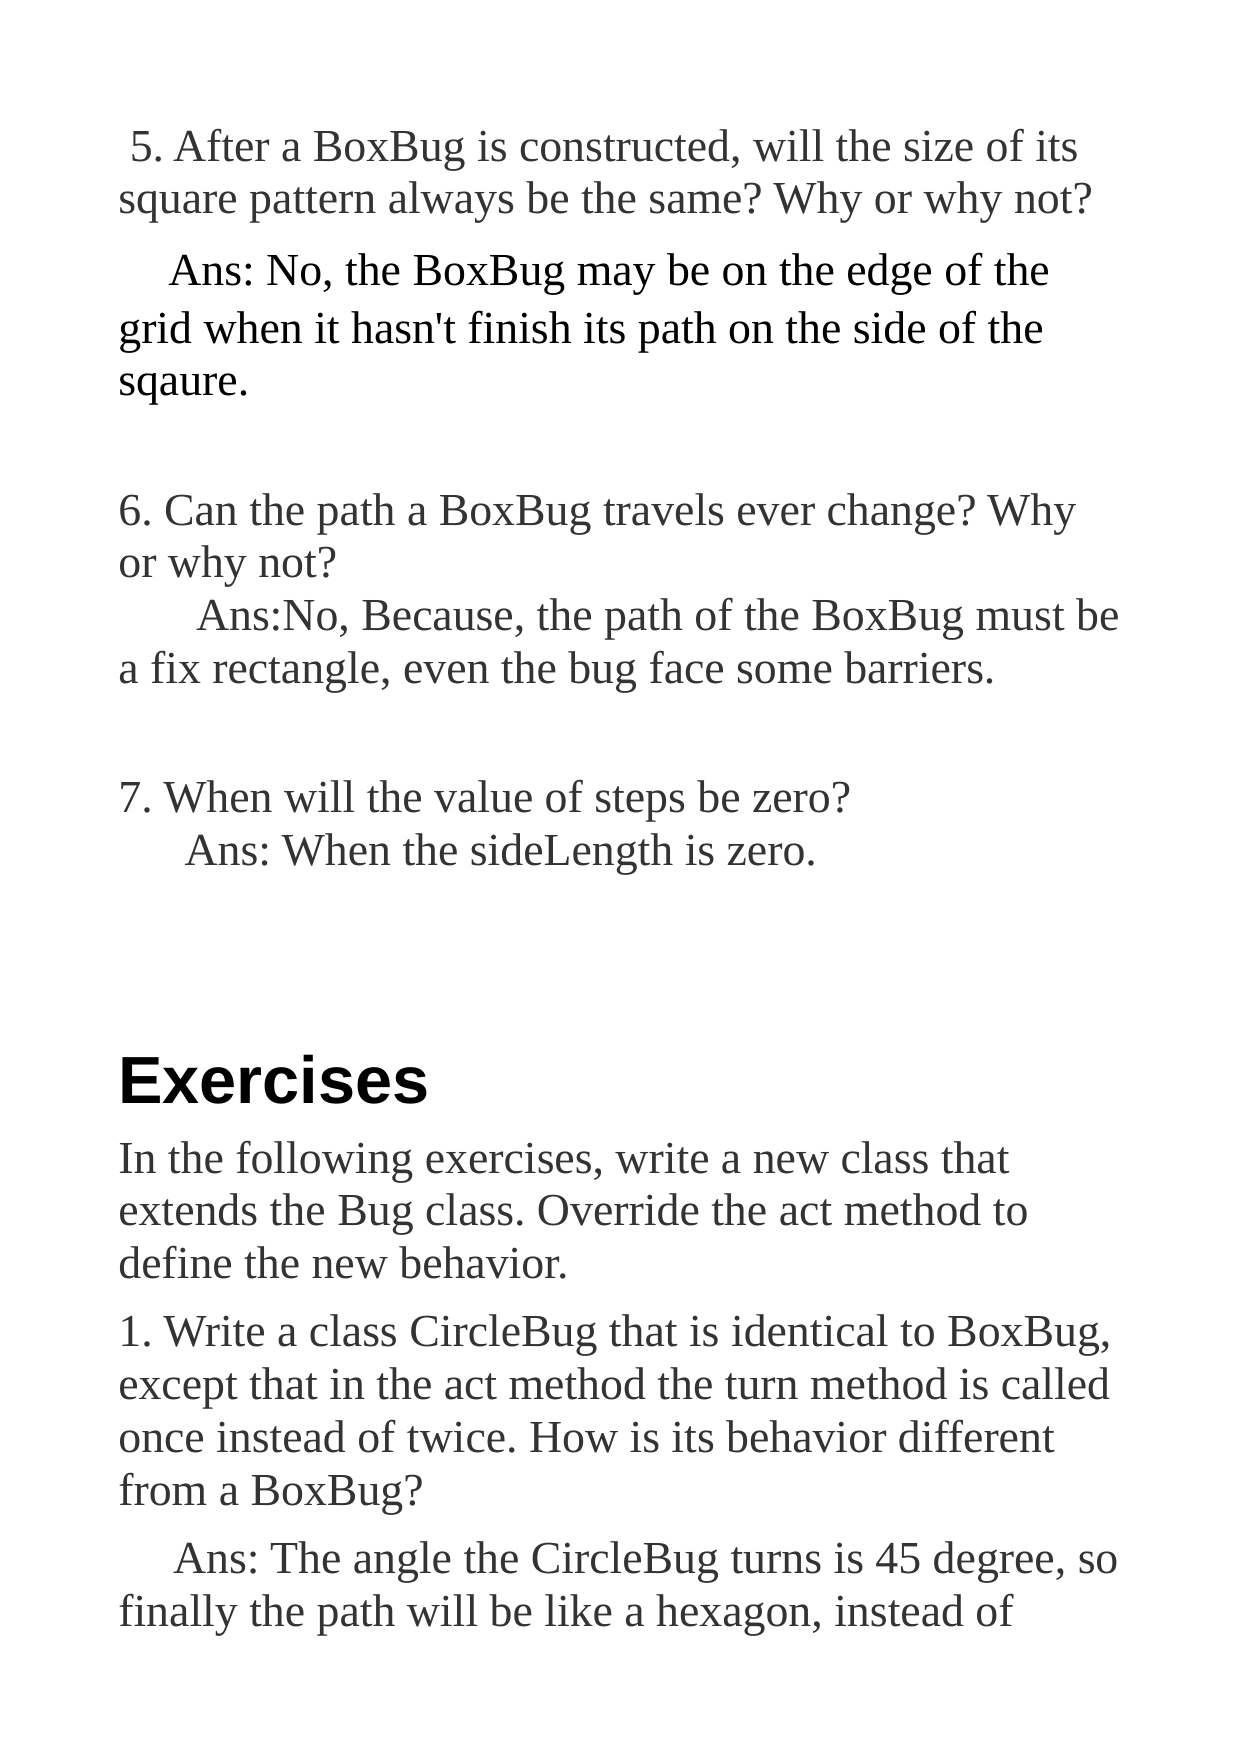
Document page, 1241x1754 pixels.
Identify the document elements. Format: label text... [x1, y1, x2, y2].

text Ans: When the sideLength is zero. [118, 822, 1122, 875]
text 6. Can the path a BoxBug travels ever change? Why or why not? [118, 482, 1122, 588]
text 7. When will the value of steps be zero? [118, 770, 1122, 822]
subtitle Exercises [118, 1041, 1122, 1118]
text Ans: No, the BoxBug may be on the edge of the grid when it hasn't finish its path on the side of the sqaure. [118, 223, 1122, 406]
text In the following exercises, write a new class that extends the Bug class. Override the act method to define the new behavior. [118, 1130, 1122, 1288]
text Ans: The angle the CircleBug turns is 45 degree, so finally the path will be like a hexagon, instead of [118, 1530, 1122, 1636]
text 5. After a BoxBug is constructed, will the size of its square pattern always be the same? Why or why not? [118, 118, 1122, 223]
text 1. Write a class CircleBug that is identical to BoxBug, except that in the act method the turn method is called once instead of twice. How is its behavior different from a BoxBug? [118, 1304, 1122, 1515]
text Ans:No, Because, the path of the BoxBug must be a fix rectangle, even the bug face some barriers. [118, 588, 1122, 693]
